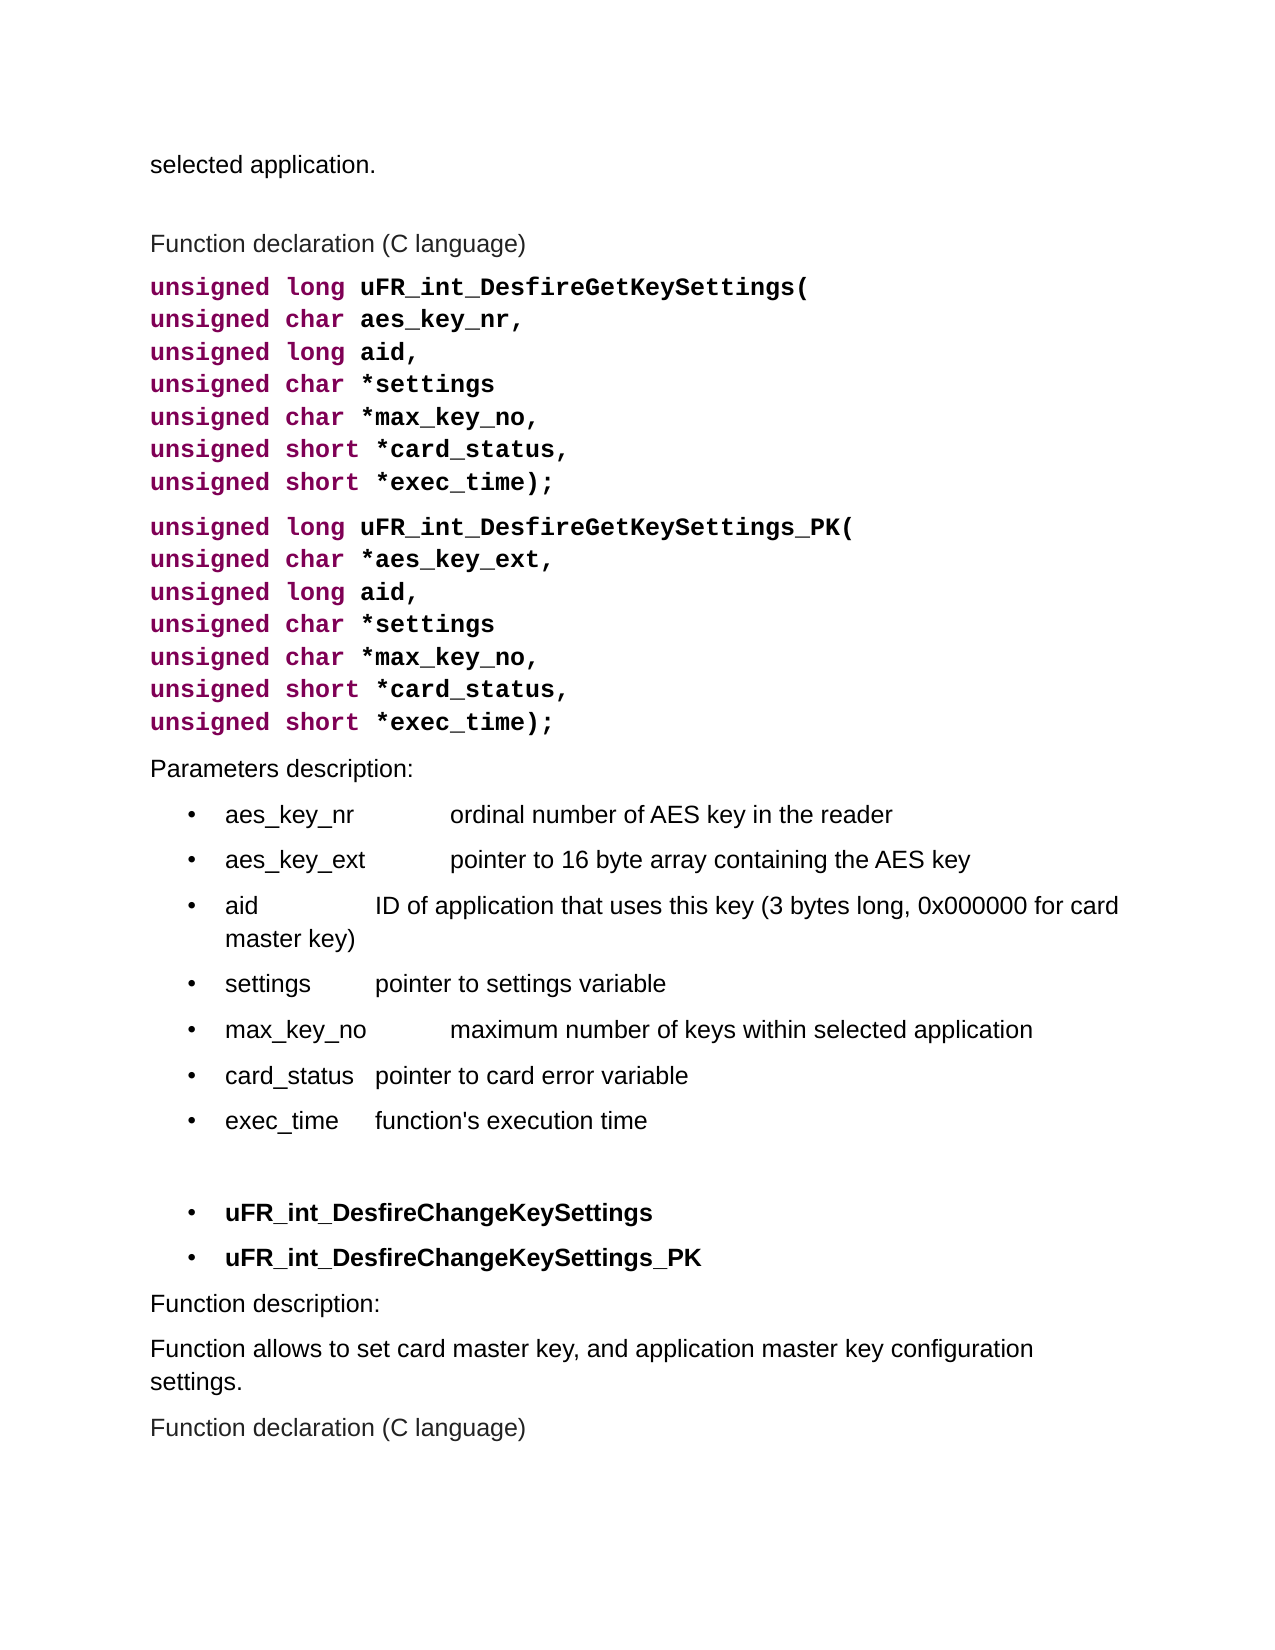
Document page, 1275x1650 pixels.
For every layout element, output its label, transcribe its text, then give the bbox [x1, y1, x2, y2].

list exec_time function's execution time [187, 1106, 1125, 1135]
text Function declaration (C language) [150, 228, 1125, 257]
text unsigned long uFR_int_DesfireGetKeySettings( unsigned char aes_key_nr, unsigned long aid, unsigned char *settings unsigned char *max_key_no, unsigned short *card_status, unsigned short *exec_time); [150, 274, 1125, 497]
list max_key_no maximum number of keys within selected application [187, 1015, 1125, 1044]
text Function allows to set card master key, and application master key configuration settings. [150, 1334, 1125, 1396]
list card_status pointer to card error variable [187, 1061, 1125, 1089]
list settings pointer to settings variable [187, 969, 1125, 998]
list aes_key_nr ordinal number of AES key in the reader [187, 799, 1125, 828]
list aes_key_ext pointer to 16 byte array containing the AES key [187, 845, 1125, 874]
text selected application. [150, 150, 1125, 212]
list uFR_int_DesfireChangeKeySettings [187, 1197, 1125, 1226]
text Function description: [150, 1289, 1125, 1317]
text unsigned long uFR_int_DesfireGetKeySettings_PK( unsigned char *aes_key_ext, unsigned long aid, unsigned char *settings unsigned char *max_key_no, unsigned short *card_status, unsigned short *exec_time); [150, 514, 1125, 737]
text Function declaration (C language) [150, 1413, 1125, 1442]
list aid ID of application that uses this key (3 bytes long, 0x000000 for card master key) [187, 891, 1125, 953]
list uFR_int_DesfireChangeKeySettings_PK [187, 1243, 1125, 1272]
text Parameters description: [150, 754, 1125, 783]
